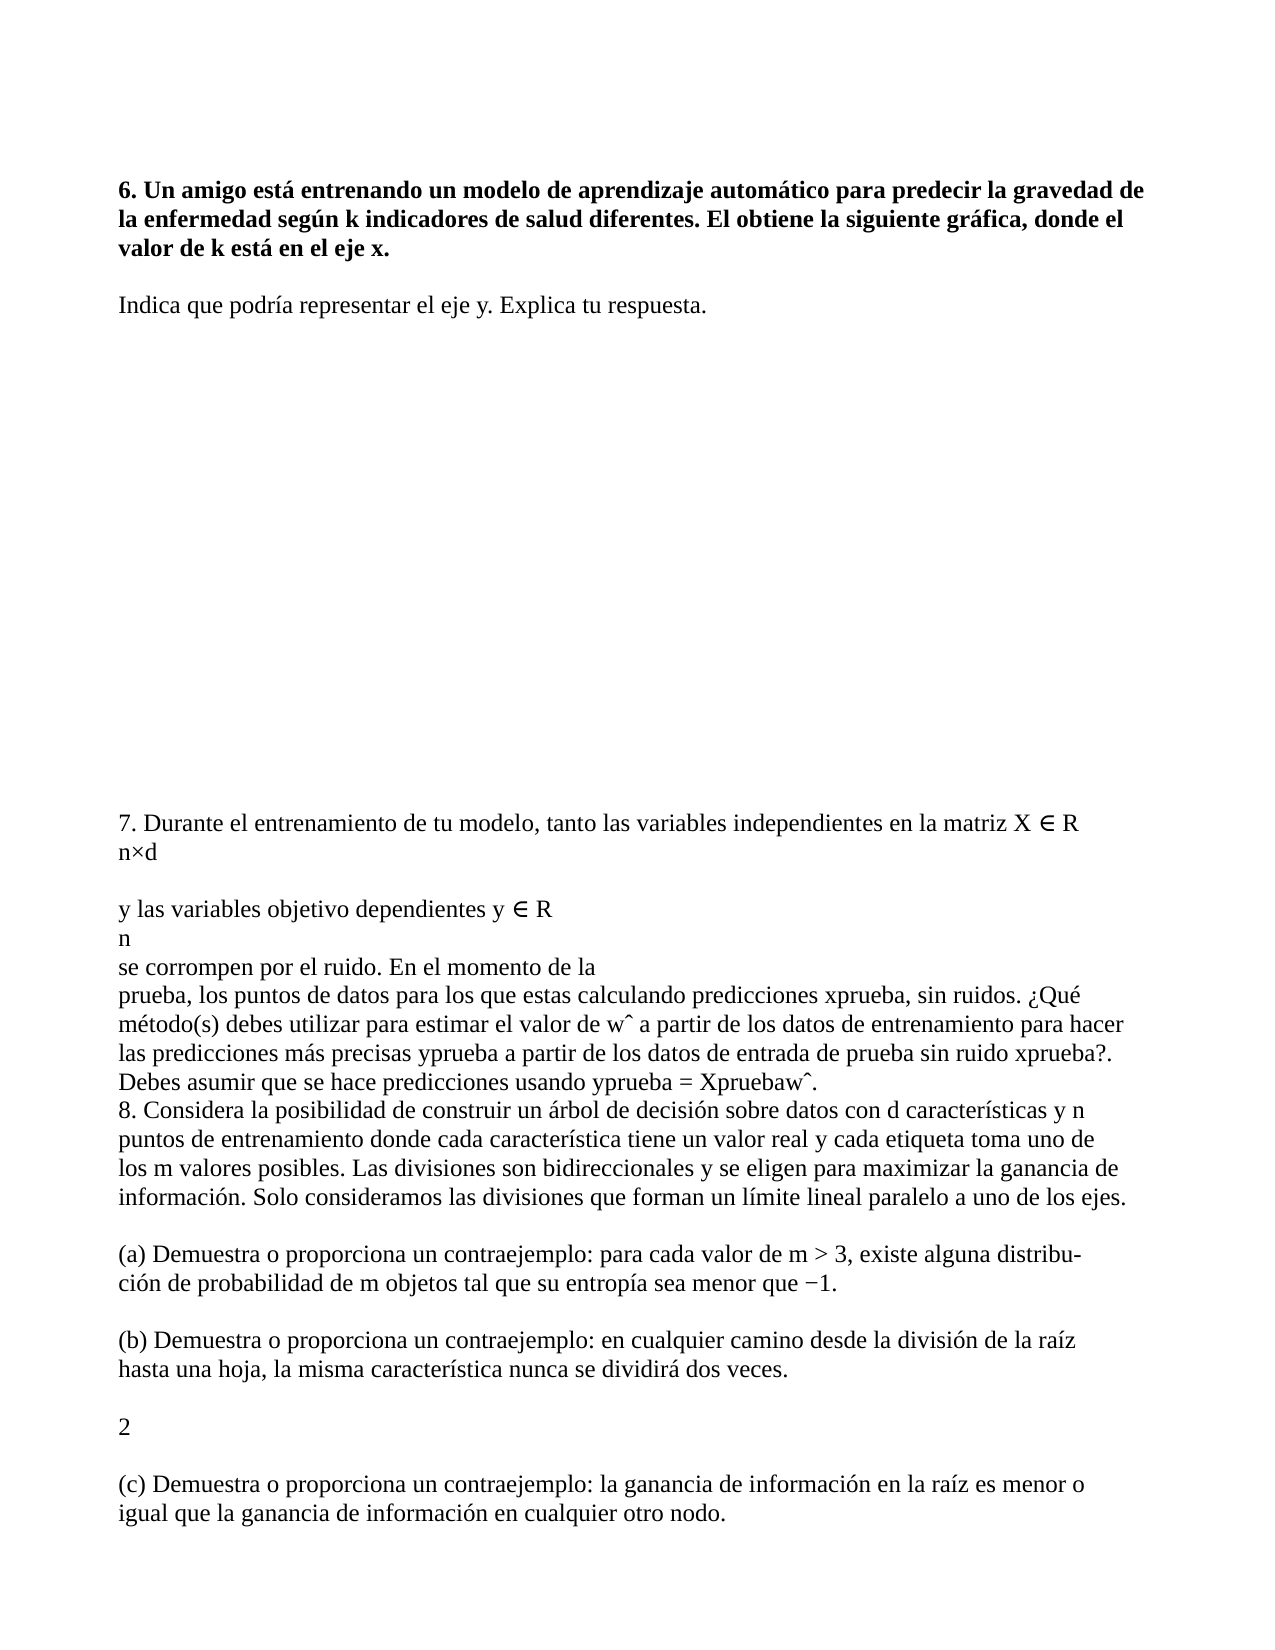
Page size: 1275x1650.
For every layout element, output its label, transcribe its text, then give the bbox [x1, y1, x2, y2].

text las predicciones más precisas yprueba a partir de los datos de entrada de prueba sin ruido xprueba?. [118, 1038, 1157, 1067]
text 7. Durante el entrenamiento de tu modelo, tanto las variables independientes en la matriz X ∈ R [118, 808, 1157, 837]
text método(s) debes utilizar para estimar el valor de wˆ a partir de los datos de entrenamiento para hacer [118, 1009, 1157, 1038]
text (b) Demuestra o proporciona un contraejemplo: en cualquier camino desde la división de la raíz [118, 1326, 1157, 1354]
text igual que la ganancia de información en cualquier otro nodo. [118, 1498, 1157, 1527]
text y las variables objetivo dependientes y ∈ R [118, 894, 1157, 923]
text 6. Un amigo está entrenando un modelo de aprendizaje automático para predecir la gravedad de la enfermedad según k indicadores de salud diferentes. El obtiene la siguiente gráfica, donde el valor de k está en el eje x. [118, 176, 1157, 262]
text ción de probabilidad de m objetos tal que su entropía sea menor que −1. [118, 1268, 1157, 1297]
text hasta una hoja, la misma característica nunca se dividirá dos veces. [118, 1354, 1157, 1383]
text información. Solo consideramos las divisiones que forman un límite lineal paralelo a uno de los ejes. [118, 1182, 1157, 1211]
text Indica que podría representar el eje y. Explica tu respuesta. [118, 291, 1157, 319]
text n×d [118, 837, 1157, 866]
text (a) Demuestra o proporciona un contraejemplo: para cada valor de m > 3, existe alguna distribu- [118, 1239, 1157, 1268]
text 2 [118, 1412, 1157, 1441]
text prueba, los puntos de datos para los que estas calculando predicciones xprueba, sin ruidos. ¿Qué [118, 981, 1157, 1009]
text se corrompen por el ruido. En el momento de la [118, 952, 1157, 981]
text los m valores posibles. Las divisiones son bidireccionales y se eligen para maximizar la ganancia de [118, 1153, 1157, 1182]
text n [118, 923, 1157, 952]
text (c) Demuestra o proporciona un contraejemplo: la ganancia de información en la raíz es menor o [118, 1469, 1157, 1498]
text 8. Considera la posibilidad de construir un árbol de decisión sobre datos con d características y n [118, 1096, 1157, 1124]
text puntos de entrenamiento donde cada característica tiene un valor real y cada etiqueta toma uno de [118, 1124, 1157, 1153]
text Debes asumir que se hace predicciones usando yprueba = Xpruebawˆ. [118, 1067, 1157, 1096]
